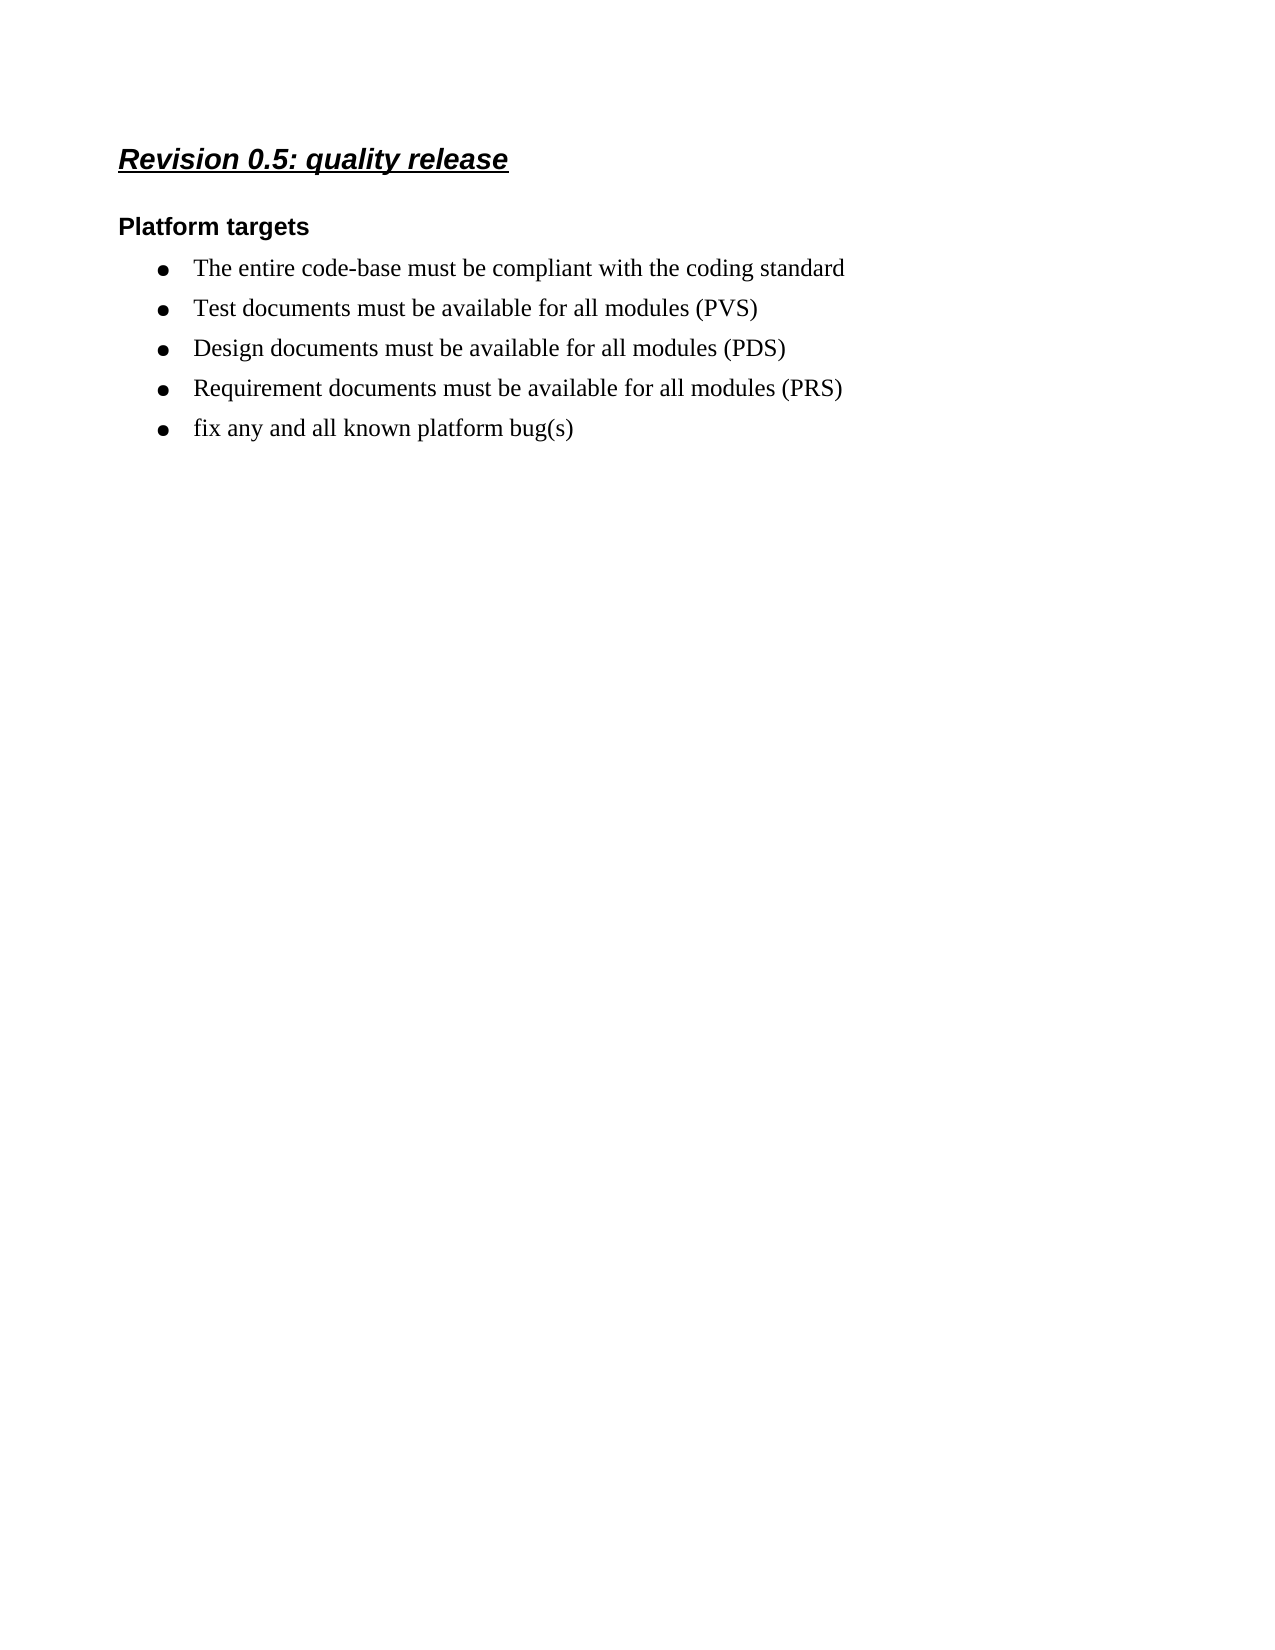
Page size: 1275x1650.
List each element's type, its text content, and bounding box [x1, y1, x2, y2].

list Design documents must be available for all modules (PDS) [156, 334, 1157, 362]
subtitle Revision 0.5: quality release [118, 143, 1157, 176]
list Test documents must be available for all modules (PVS) [156, 294, 1157, 322]
subtitle Platform targets [118, 213, 1157, 241]
list The entire code-base must be compliant with the coding standard [156, 254, 1157, 281]
list Requirement documents must be available for all modules (PRS) [156, 374, 1157, 402]
list fix any and all known platform bug(s) [156, 414, 1157, 442]
